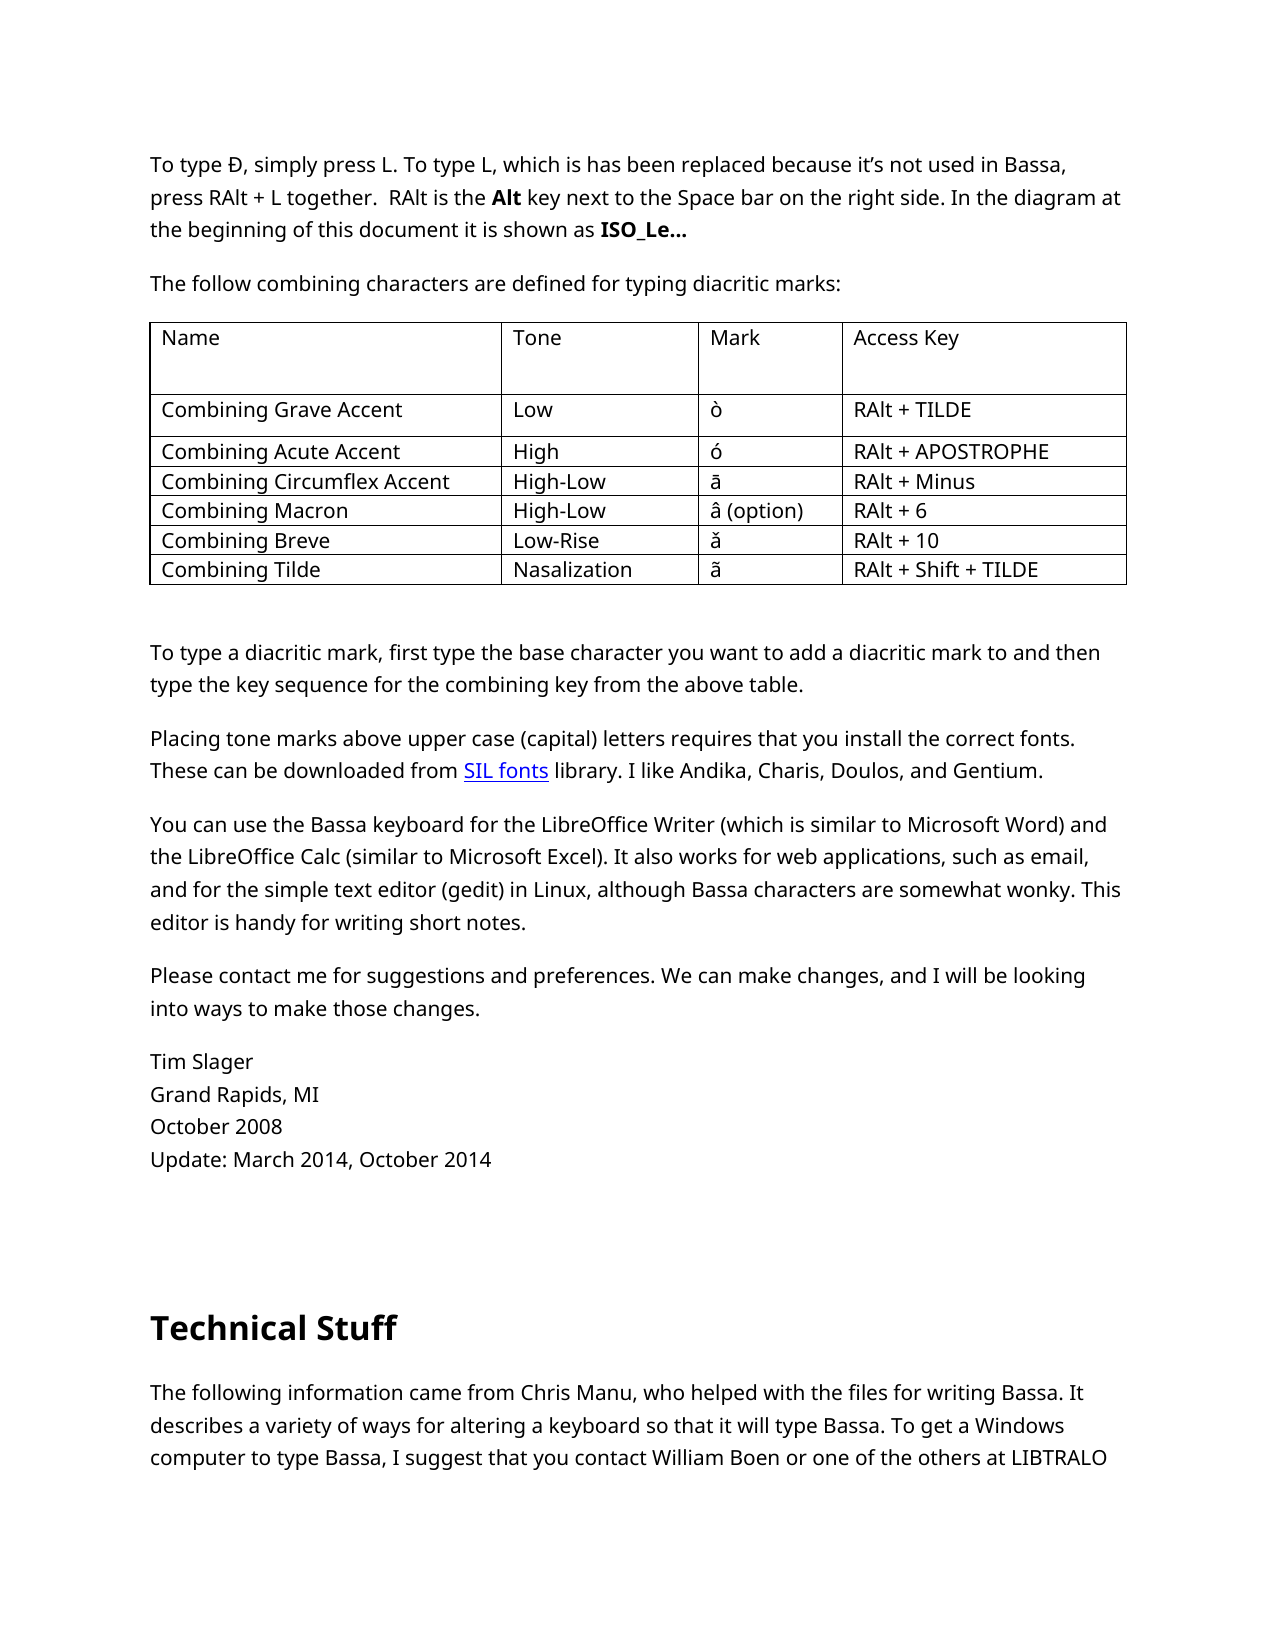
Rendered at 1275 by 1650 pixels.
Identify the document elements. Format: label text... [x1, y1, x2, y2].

table_cell High-Low [502, 496, 698, 525]
table_cell Combining Breve [151, 526, 501, 554]
table_cell High-Low [502, 467, 698, 495]
table_cell Low-Rise [502, 526, 698, 554]
text You can use the Bassa keyboard for the LibreOffice Writer (which is similar to Microsoft Word) and the LibreOffice Calc (similar to Microsoft Excel). It also works for web applications, such as email, and for the simple text editor (gedit) in Linux, although Bassa characters are somewhat wonky. This editor is handy for writing short notes. [150, 810, 1125, 936]
table_cell ó [699, 437, 842, 466]
text Please contact me for suggestions and preferences. We can make changes, and I will be looking into ways to make those changes. [150, 961, 1125, 1022]
text Technical Stuff [150, 1305, 1125, 1351]
text To type a diacritic mark, first type the base character you want to add a diacritic mark to and then type the key sequence for the combining key from the above table. [150, 638, 1125, 699]
table_header Access Key [843, 323, 1126, 394]
table_cell Low [502, 395, 698, 436]
table_cell RAlt + Minus [843, 467, 1126, 495]
table_cell RAlt + Shift + TILDE [843, 555, 1126, 584]
table_header Tone [502, 323, 698, 394]
table_cell RAlt + 10 [843, 526, 1126, 554]
text The follow combining characters are defined for typing diacritic marks: [150, 269, 1125, 297]
text To type Đ, simply press L. To type L, which is has been replaced because it’s not used in Bassa, press RAlt + L together. RAlt is the Alt key next to the Space bar on the right side. In the diagram at the beginning of this document it is shown as ISO_Le... [150, 150, 1125, 244]
table_cell Combining Circumflex Accent [151, 467, 501, 495]
table_header Mark [699, 323, 842, 394]
table_cell Combining Acute Accent [151, 437, 501, 466]
text Placing tone marks above upper case (capital) letters requires that you install the correct fonts. These can be downloaded from SIL fonts library. I like Andika, Charis, Doulos, and Gentium. [150, 724, 1125, 785]
text The following information came from Chris Manu, who helped with the files for writing Bassa. It describes a variety of ways for altering a keyboard so that it will type Bassa. To get a Windows computer to type Bassa, I suggest that you contact William Boen or one of the others at LIBTRALO [150, 1378, 1125, 1472]
table_cell Combining Macron [151, 496, 501, 525]
table_cell RAlt + 6 [843, 496, 1126, 525]
table_cell RAlt + TILDE [843, 395, 1126, 436]
table_cell Combining Grave Accent [151, 395, 501, 436]
table_cell ā [699, 467, 842, 495]
table_cell High [502, 437, 698, 466]
table_header Name [151, 323, 501, 394]
table_cell ò [699, 395, 842, 436]
table_cell ã [699, 555, 842, 584]
table_cell Combining Tilde [151, 555, 501, 584]
table_cell ǎ [699, 526, 842, 554]
text Tim Slager Grand Rapids, MI October 2008 Update: March 2014, October 2014 [150, 1047, 1125, 1173]
table_cell RAlt + APOSTROPHE [843, 437, 1126, 466]
table_cell Nasalization [502, 555, 698, 584]
table_cell â (option) [699, 496, 842, 525]
